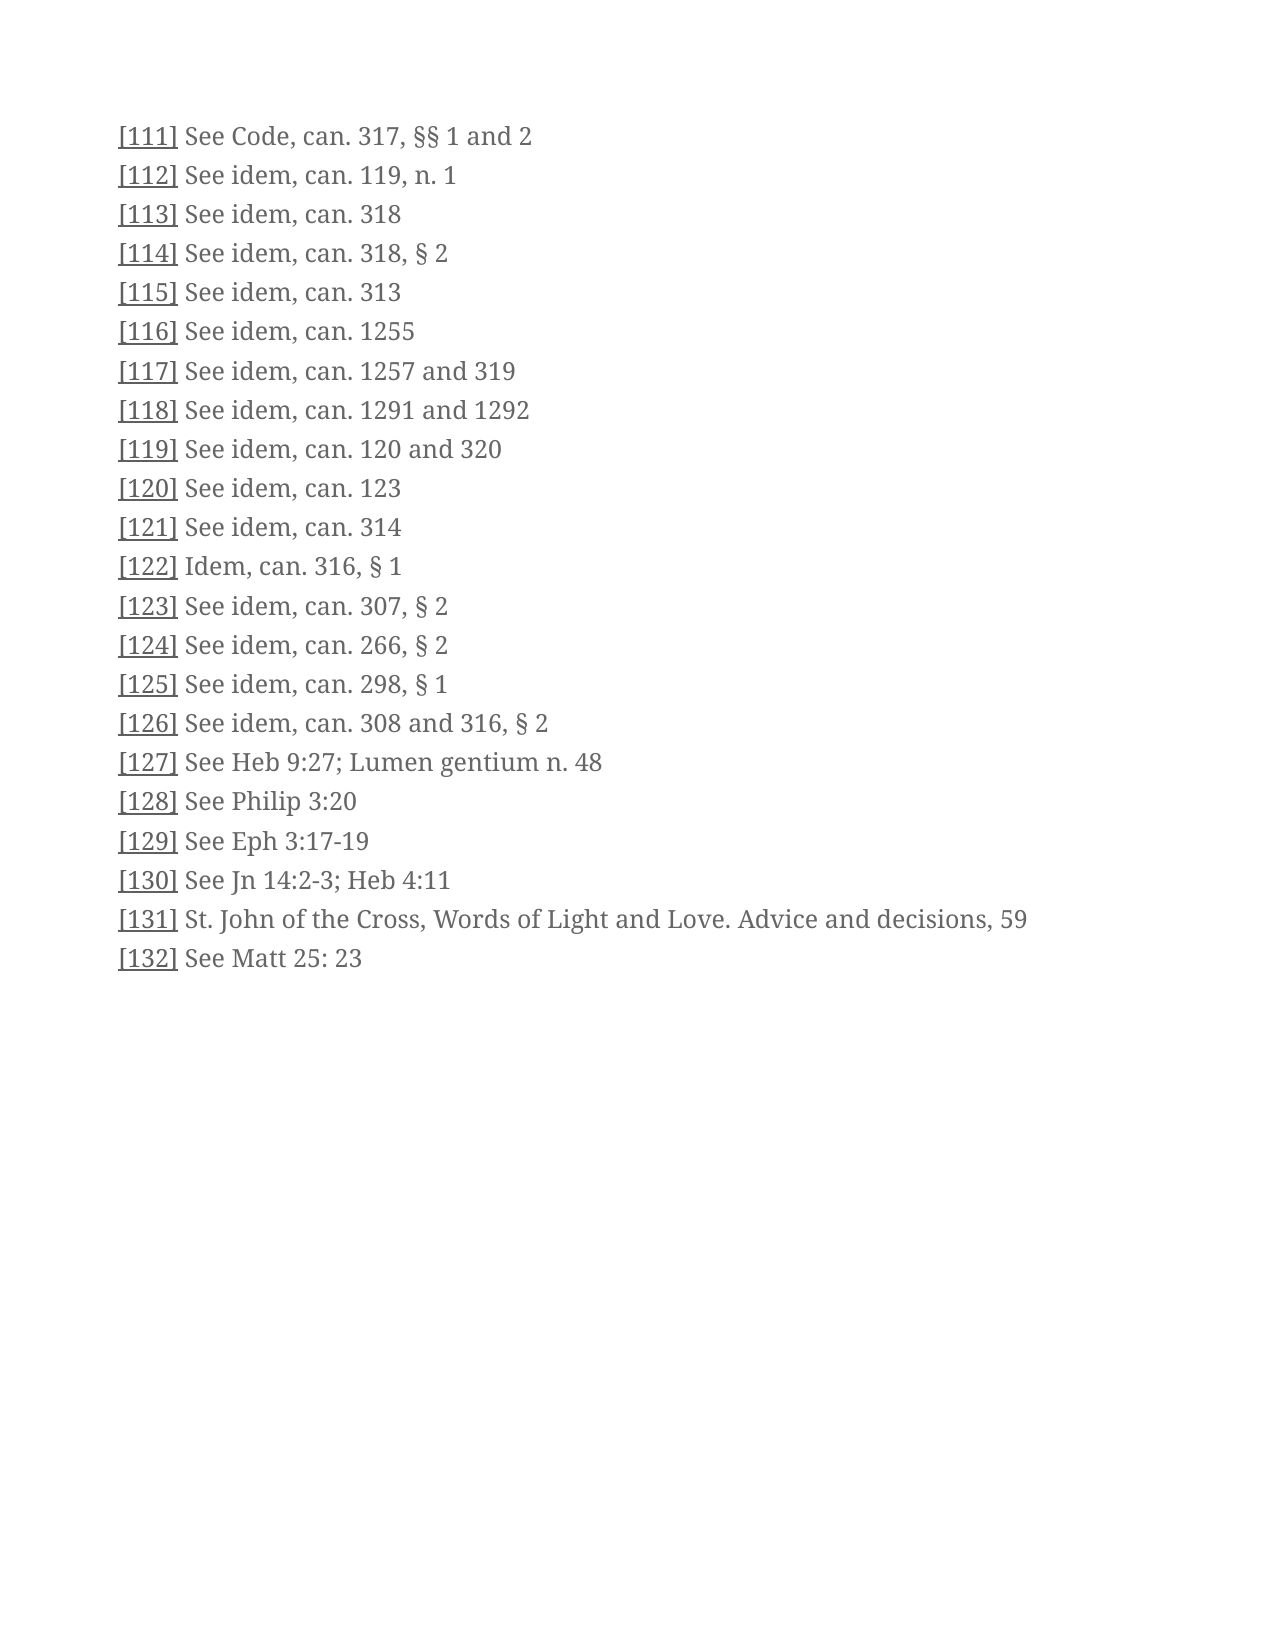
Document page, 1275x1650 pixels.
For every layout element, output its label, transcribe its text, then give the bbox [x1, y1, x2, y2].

text [115] See idem, can. 313 [118, 275, 1157, 309]
text [112] See idem, can. 119, n. 1 [118, 157, 1157, 191]
text [113] See idem, can. 318 [118, 196, 1157, 231]
text [126] See idem, can. 308 and 316, § 2 [118, 706, 1157, 740]
text [131] St. John of the Cross, Words of Light and Love. Advice and decisions, 59 [118, 901, 1157, 936]
text [125] See idem, can. 298, § 1 [118, 666, 1157, 701]
text [129] See Eph 3:17-19 [118, 823, 1157, 857]
text [123] See idem, can. 307, § 2 [118, 588, 1157, 622]
text [118] See idem, can. 1291 and 1292 [118, 392, 1157, 426]
text [111] See Code, can. 317, §§ 1 and 2 [118, 118, 1157, 152]
text [122] Idem, can. 316, § 1 [118, 549, 1157, 583]
text [117] See idem, can. 1257 and 319 [118, 353, 1157, 387]
text [119] See idem, can. 120 and 320 [118, 431, 1157, 466]
text [127] See Heb 9:27; Lumen gentium n. 48 [118, 745, 1157, 779]
text [130] See Jn 14:2-3; Heb 4:11 [118, 862, 1157, 896]
text [128] See Philip 3:20 [118, 784, 1157, 818]
text [120] See idem, can. 123 [118, 471, 1157, 505]
text [114] See idem, can. 318, § 2 [118, 236, 1157, 270]
text [116] See idem, can. 1255 [118, 314, 1157, 348]
text [121] See idem, can. 314 [118, 510, 1157, 544]
text [132] See Matt 25: 23 [118, 941, 1157, 975]
text [124] See idem, can. 266, § 2 [118, 627, 1157, 661]
